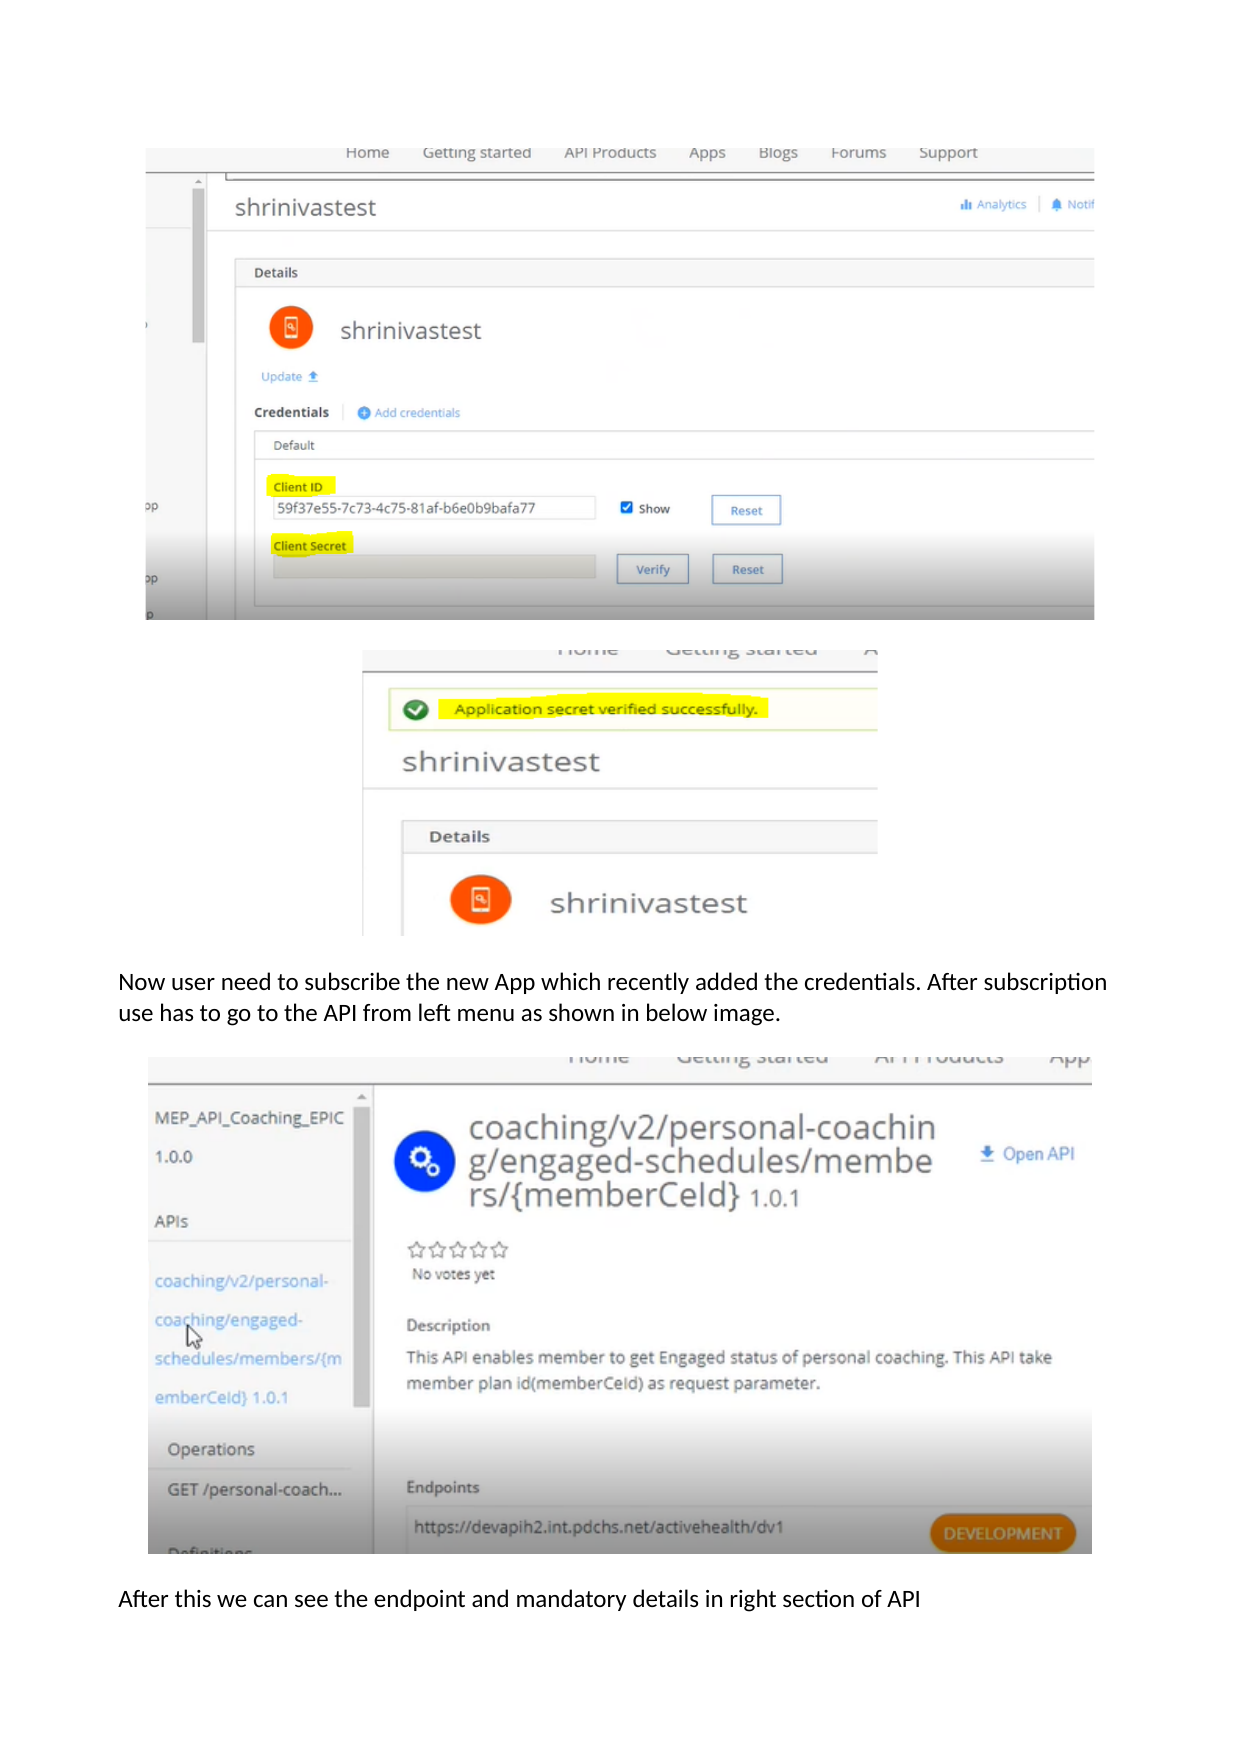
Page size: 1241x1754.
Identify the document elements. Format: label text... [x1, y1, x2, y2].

picture [148, 1057, 1092, 1554]
picture [145, 148, 1095, 620]
text After this we can see the endpoint and mandatory details in right section of API [118, 1584, 1122, 1614]
picture [362, 650, 878, 936]
text Now user need to subscribe the new App which recently added the credentials. After subscription use has to go to the API from left menu as shown in below image. [118, 966, 1122, 1027]
